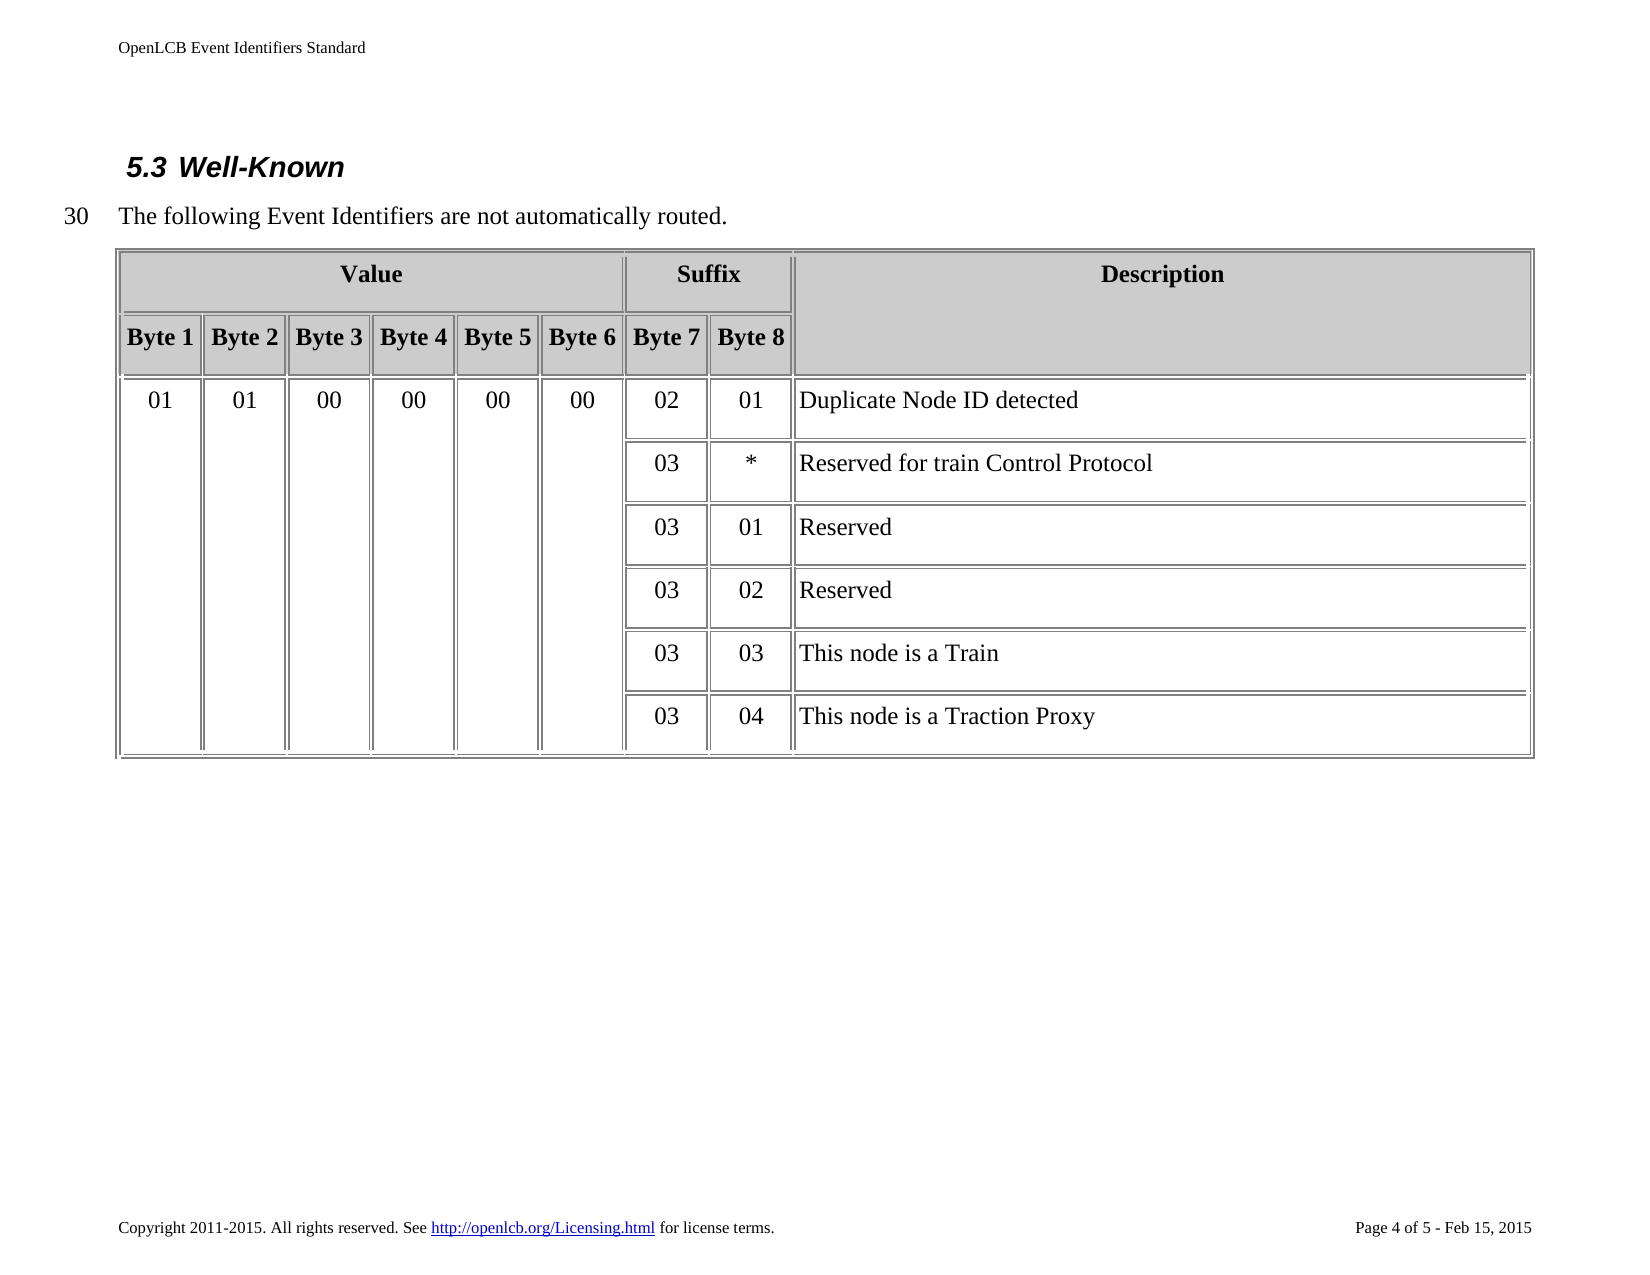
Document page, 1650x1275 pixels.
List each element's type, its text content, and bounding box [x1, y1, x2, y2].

table_cell 03 [627, 506, 706, 564]
table_cell Byte 1 [118, 311, 202, 374]
table_cell * [711, 443, 790, 501]
table_cell Reserved [793, 501, 1532, 564]
table_cell 01 [711, 380, 790, 437]
table_cell 03 [627, 632, 706, 690]
table_cell Byte 3 [290, 316, 369, 374]
table_cell 03 [627, 443, 706, 501]
table_cell 02 [711, 569, 790, 627]
table_cell 03 [624, 690, 709, 753]
table_header Value [121, 253, 624, 311]
table_cell Byte 5 [458, 316, 537, 374]
subtitle Well-Known [118, 150, 1532, 183]
table_cell 03 [627, 569, 706, 627]
table_cell 01 [203, 374, 287, 753]
table_cell Reserved for train Control Protocol [793, 437, 1532, 501]
table_cell 00 [371, 374, 456, 753]
table_cell 00 [456, 374, 540, 753]
text The following Event Identifiers are not automatically routed. [118, 201, 1532, 230]
table_cell Byte 7 [627, 316, 706, 374]
table_header Description [793, 250, 1532, 374]
table_cell 01 [711, 506, 790, 564]
table_cell 04 [709, 690, 793, 753]
table_cell Byte 4 [374, 316, 453, 374]
table_cell 00 [287, 374, 371, 753]
table_cell 00 [540, 379, 624, 753]
table_header Suffix [624, 250, 793, 311]
table_cell This node is a Train [793, 627, 1532, 690]
table_cell 02 [627, 380, 706, 437]
table_cell 03 [711, 632, 790, 690]
table_cell Byte 2 [205, 316, 284, 374]
table_cell Reserved [793, 564, 1532, 627]
table_cell Byte 6 [543, 316, 622, 374]
table_cell Byte 8 [711, 316, 790, 374]
table_cell This node is a Traction Proxy [793, 690, 1532, 753]
table_cell 01 [118, 374, 202, 753]
table_cell Duplicate Node ID detected [793, 374, 1532, 437]
